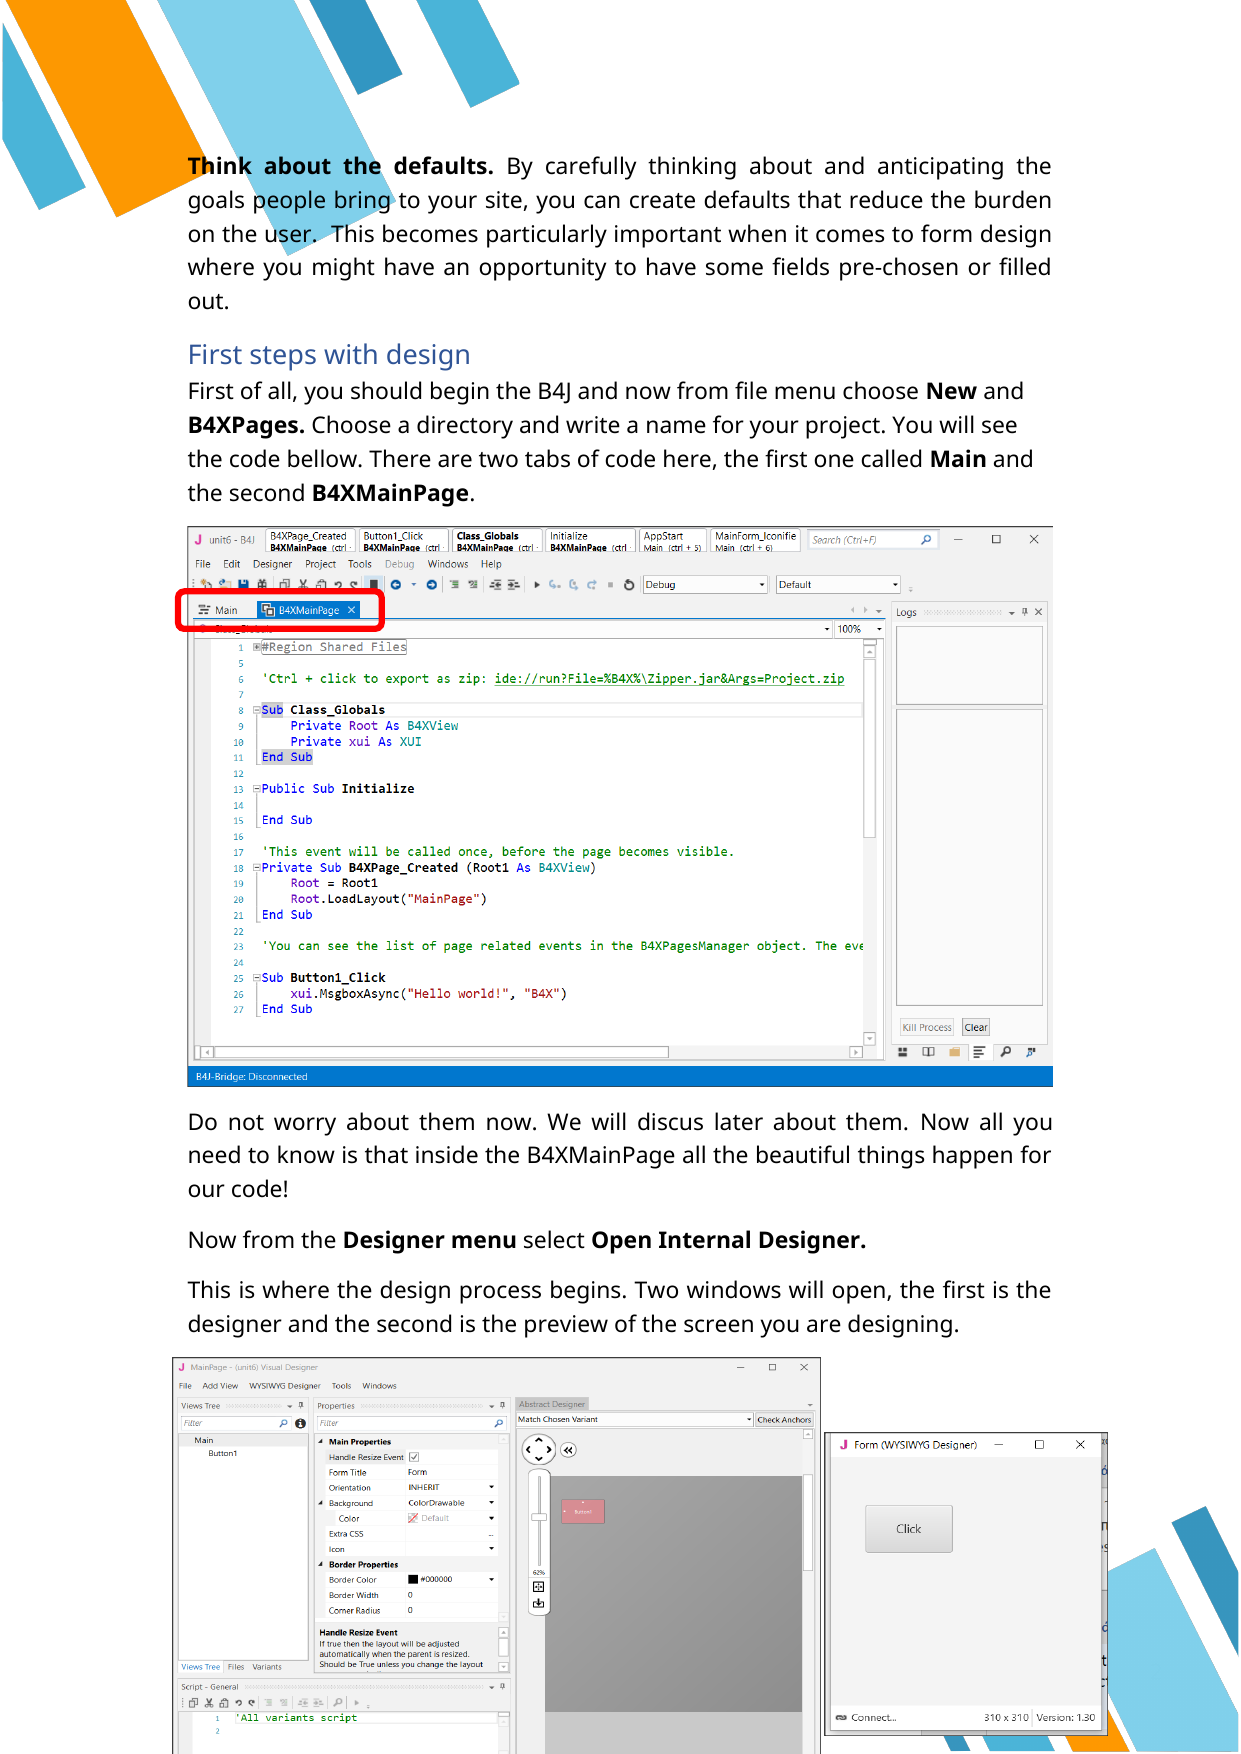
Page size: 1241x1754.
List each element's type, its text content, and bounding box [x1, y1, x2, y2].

text Do not worry about them now. We will discus later about them. Now all you need to know is that inside the B4XMainPage all the beautiful things happen for our code! [187, 1106, 1053, 1204]
picture [824, 1432, 1239, 1752]
picture [172, 1357, 821, 1754]
subtitle First steps with design [187, 335, 1053, 372]
text Think about the defaults. By carefully thinking about and anticipating the goals people bring to your site, you can create defaults that reduce the burden on the user. This becomes particularly important when it comes to form design where you might have an opportunity to have some fields pre-chosen or filled out. [187, 150, 1053, 316]
text This is where the design process begins. Two windows will open, the first is the designer and the second is the preview of the screen you are designing. [187, 1274, 1053, 1339]
picture [187, 526, 1053, 1087]
picture [2, 0, 520, 256]
text Now from the Designer menu select Open Internal Designer. [187, 1223, 1053, 1255]
picture [187, 595, 378, 625]
text First of all, you should begin the B4J and now from file menu choose New and B4XPages. Choose a directory and write a name for your project. You will see the code bellow. There are two tabs of code here, the first one called Main and the second B4XMainPage. [187, 375, 1053, 508]
